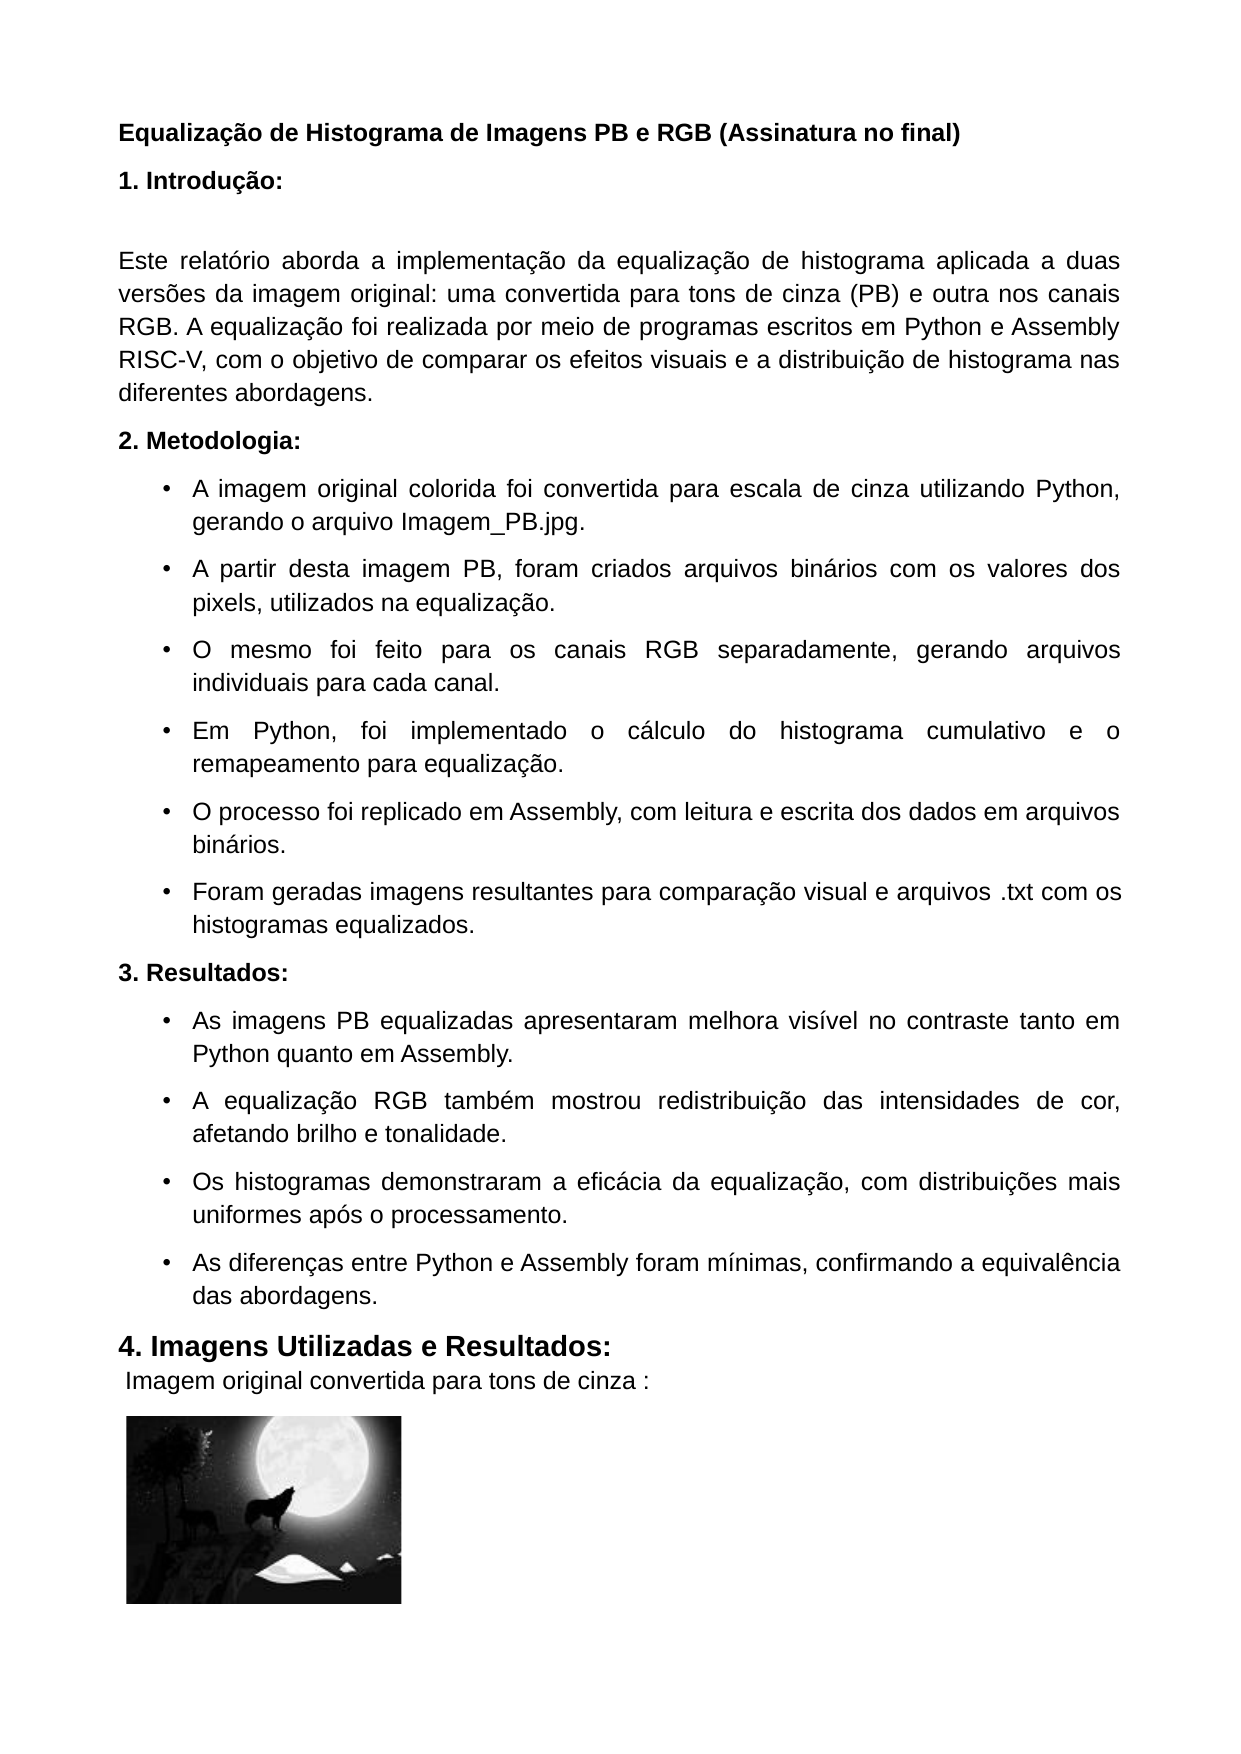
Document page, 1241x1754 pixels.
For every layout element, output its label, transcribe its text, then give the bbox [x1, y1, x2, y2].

list A equalização RGB também mostrou redistribuição das intensidades de cor, afetando brilho e tonalidade. [162, 1086, 1122, 1148]
list As diferenças entre Python e Assembly foram mínimas, confirmando a equivalência das abordagens. [162, 1248, 1122, 1310]
list O mesmo foi feito para os canais RGB separadamente, gerando arquivos individuais para cada canal. [162, 635, 1122, 697]
text 2. Metodologia: [118, 426, 1122, 455]
list A imagem original colorida foi convertida para escala de cinza utilizando Python, gerando o arquivo Imagem_PB.jpg. [162, 474, 1122, 536]
text 1. Introdução: [118, 166, 1122, 194]
list Os histogramas demonstraram a eficácia da equalização, com distribuições mais uniformes após o processamento. [162, 1167, 1122, 1229]
list As imagens PB equalizadas apresentaram melhora visível no contraste tanto em Python quanto em Assembly. [162, 1006, 1122, 1067]
text 4. Imagens Utilizadas e Resultados: Imagem original convertida para tons de cinza : [118, 1328, 1122, 1601]
list O processo foi replicado em Assembly, com leitura e escrita dos dados em arquivos binários. [162, 797, 1122, 858]
list Foram geradas imagens resultantes para comparação visual e arquivos .txt com os histogramas equalizados. [162, 877, 1122, 939]
text Equalização de Histograma de Imagens PB e RGB (Assinatura no final) [118, 118, 1122, 147]
text 3. Resultados: [118, 958, 1122, 987]
text Este relatório aborda a implementação da equalização de histograma aplicada a duas versões da imagem original: uma convertida para tons de cinza (PB) e outra nos canais RGB. A equalização foi realizada por meio de programas escritos em Python e Assembly RISC-V, com o objetivo de comparar os efeitos visuais e a distribuição de histograma nas diferentes abordagens. [118, 213, 1122, 407]
picture [126, 1416, 402, 1604]
list Em Python, foi implementado o cálculo do histograma cumulativo e o remapeamento para equalização. [162, 716, 1122, 778]
list A partir desta imagem PB, foram criados arquivos binários com os valores dos pixels, utilizados na equalização. [162, 554, 1122, 616]
